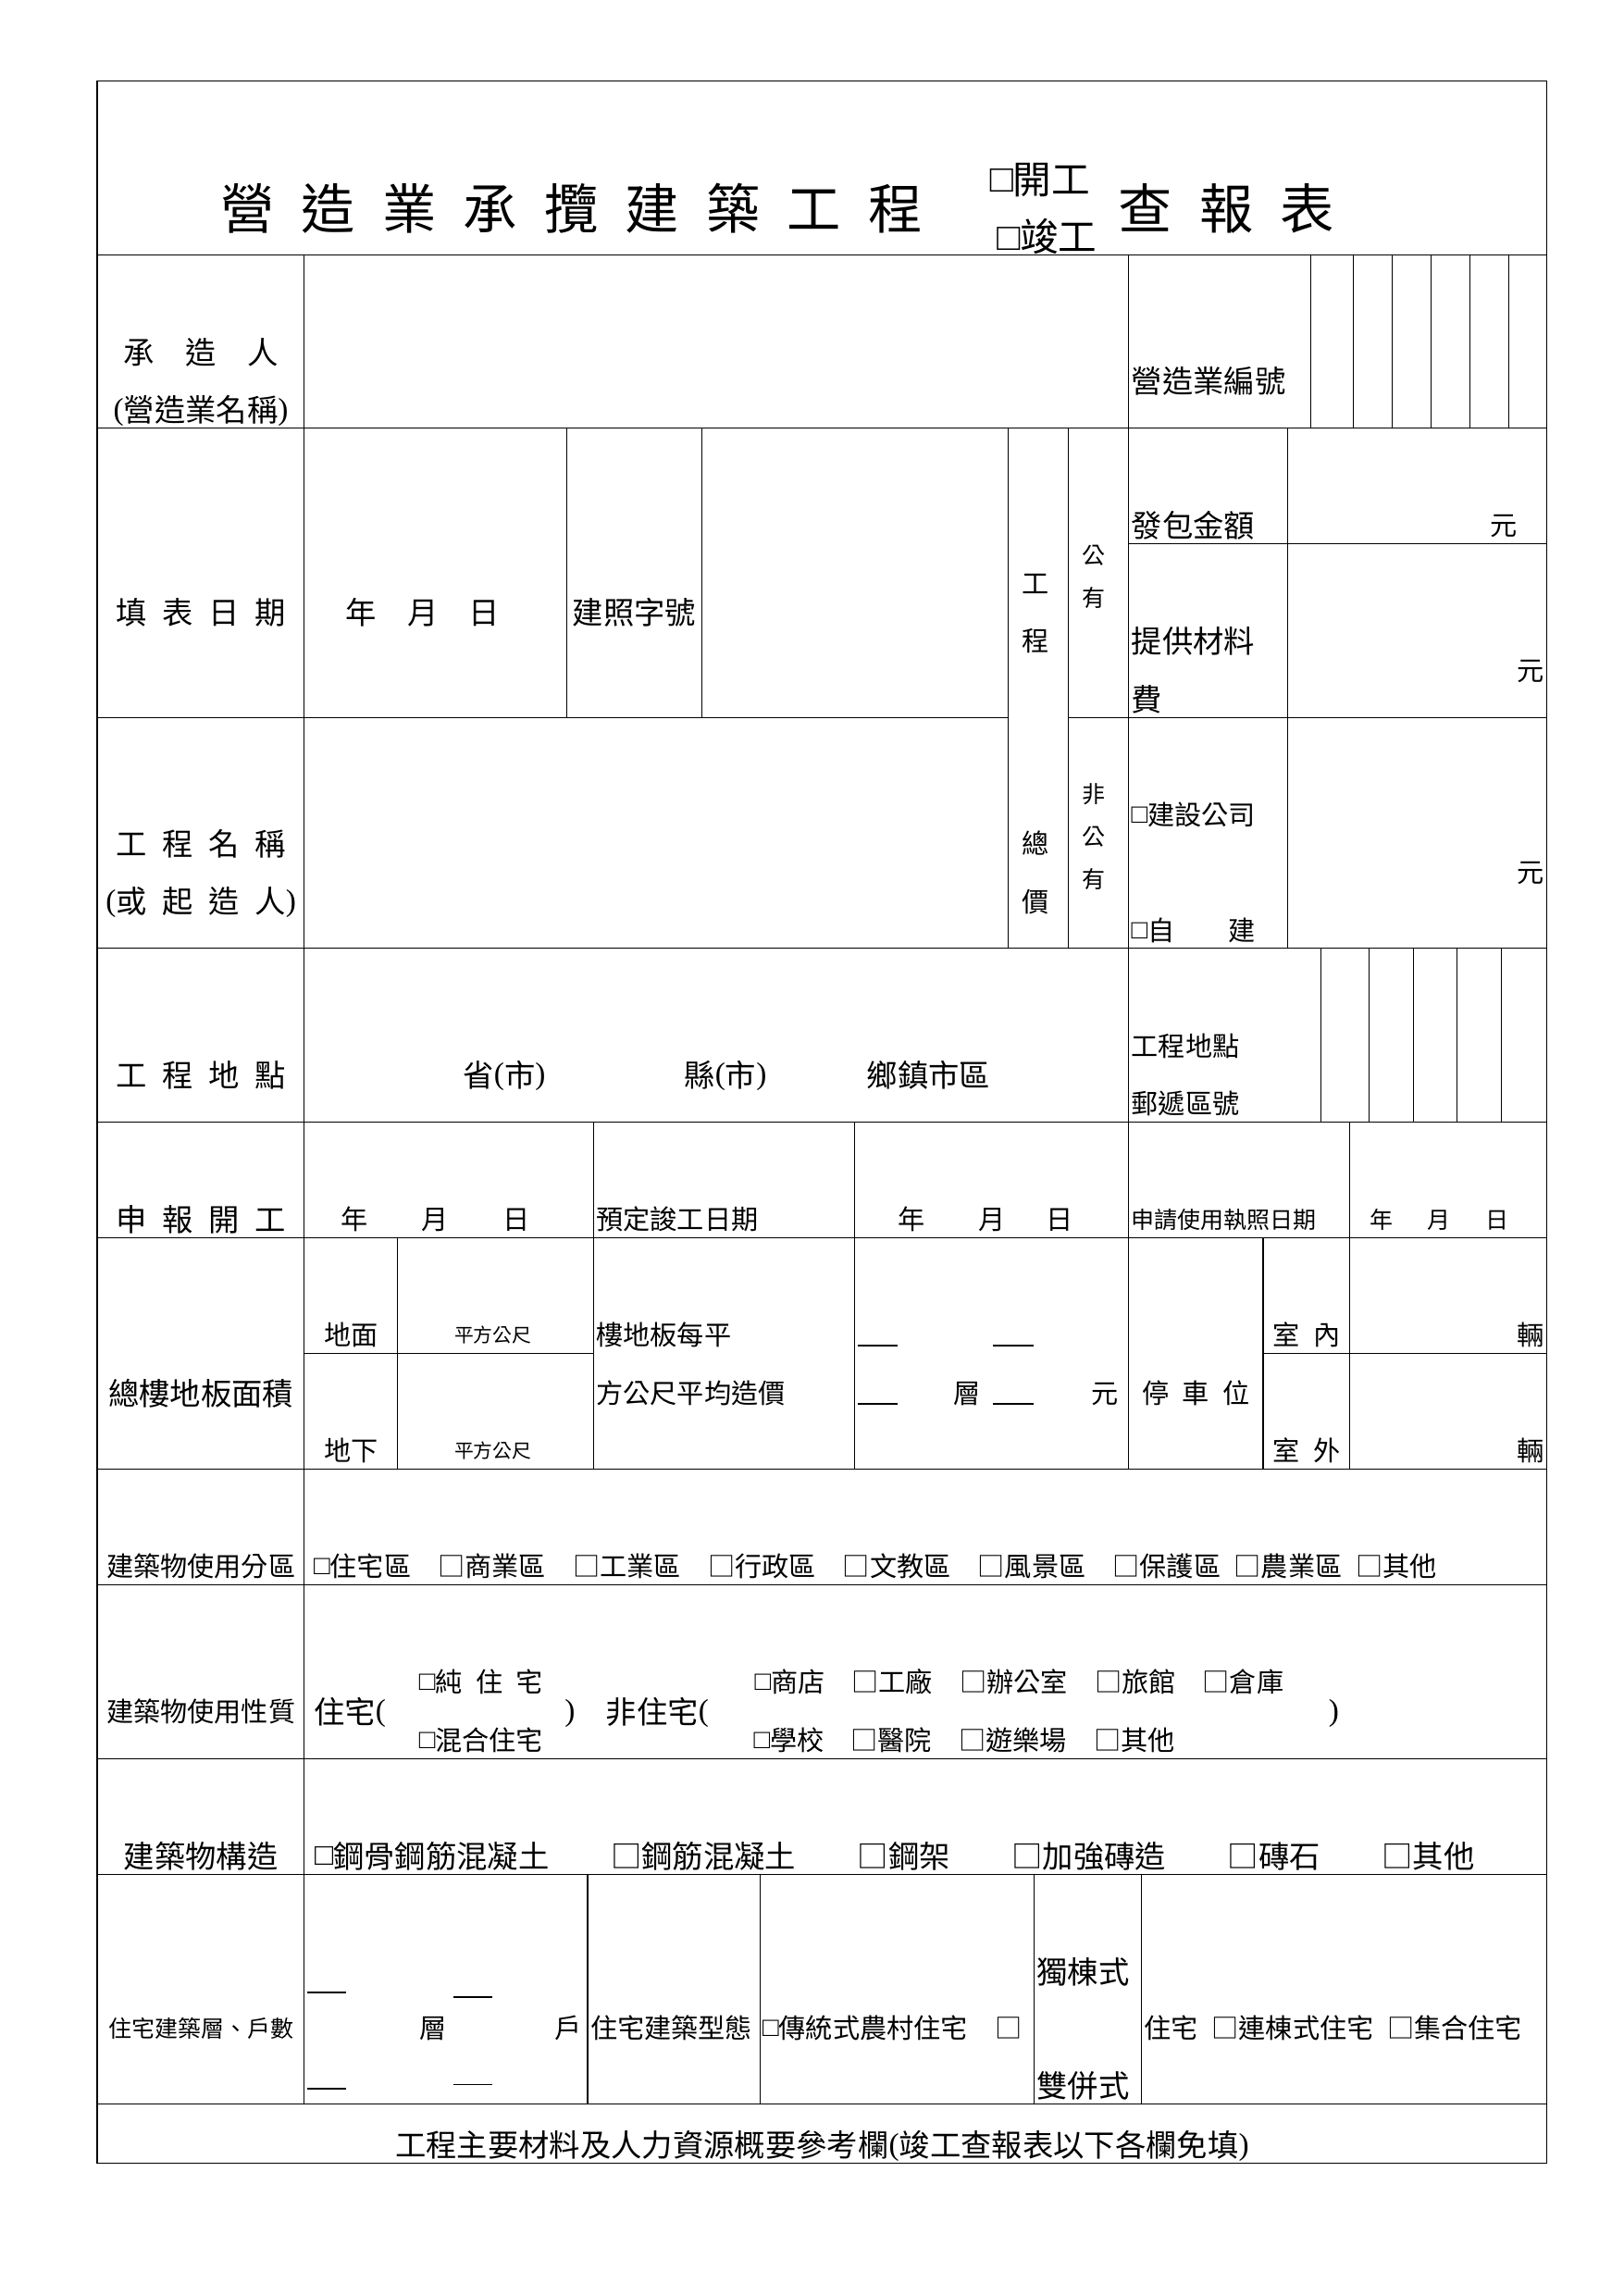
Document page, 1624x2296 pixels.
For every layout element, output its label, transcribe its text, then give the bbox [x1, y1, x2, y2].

table_header 查 報 表 [1116, 81, 1546, 254]
table_cell 層 [943, 1238, 990, 1469]
table_cell 獨棟式 雙併式 [1035, 1875, 1141, 2103]
table_cell 公 有 [1069, 428, 1128, 716]
table_cell 元 [1288, 428, 1546, 543]
table_cell [1432, 255, 1469, 428]
table_cell 輛 [1350, 1238, 1546, 1353]
table_cell ) [1326, 1585, 1546, 1757]
table_cell 填 表 日 期 [98, 428, 304, 716]
table_cell 非公有 [1069, 718, 1128, 948]
table_cell 元 [1082, 1238, 1128, 1469]
table_cell □傳統式農村住宅 □ [761, 1875, 1034, 2103]
table_cell 住宅 □連棟式住宅 □集合住宅 [1142, 1875, 1546, 2103]
table_cell 室 外 [1264, 1354, 1349, 1469]
table_cell 工 程 名 稱 (或 起 造 人) [98, 718, 304, 948]
table_cell 元 [1288, 544, 1546, 716]
table_cell [1354, 255, 1392, 428]
table_cell 住宅建築型態 [589, 1875, 760, 2103]
table_cell 輛 [1350, 1354, 1546, 1469]
table_cell [855, 1238, 943, 1469]
table_cell 地下 [304, 1354, 397, 1469]
table_cell 平方公尺 [398, 1238, 593, 1353]
table_cell [1470, 255, 1508, 428]
table_cell 提供材料費 [1129, 544, 1287, 716]
table_cell 申請使用執照日期 [1129, 1123, 1349, 1237]
table_cell 年 月 日 [855, 1123, 1128, 1237]
table_cell 承 造 人 (營造業名稱) [98, 255, 304, 428]
table_cell 營造業編號 [1129, 255, 1310, 428]
table_cell 總 價 [1009, 717, 1068, 948]
table_cell ) 非住宅( [562, 1585, 744, 1757]
table_cell □商店 □工廠 □辦公室 □旅館 □倉庫 □學校 □醫院 □遊樂場 □其他 [744, 1585, 1326, 1757]
table_cell 建築物使用分區 [98, 1470, 304, 1584]
table_cell [1457, 949, 1501, 1122]
table_cell 年 月 日 [1350, 1123, 1546, 1237]
table_cell □住宅區 □商業區 □工業區 □行政區 □文教區 □風景區 □保護區 □農業區 □其他 [304, 1470, 1546, 1584]
table_cell [1311, 255, 1353, 428]
table_cell [304, 255, 1128, 428]
table_cell [1321, 949, 1369, 1122]
table_cell □純 住 宅 □混合住宅 [416, 1585, 562, 1757]
table_cell [304, 1875, 416, 2103]
table_cell □建設公司 □自 建 [1129, 718, 1287, 948]
table_cell 住宅( [304, 1585, 416, 1757]
table_cell [1414, 949, 1457, 1122]
table_cell 總樓地板面積 [98, 1238, 304, 1469]
table_cell 年 月 日 [304, 1123, 593, 1237]
table_cell 申 報 開 工 [98, 1123, 304, 1237]
table_cell 建築物使用性質 [98, 1585, 304, 1757]
table_cell 樓地板每平 方公尺平均造價 [594, 1238, 854, 1469]
table_cell [1509, 255, 1546, 428]
table_cell 停 車 位 [1129, 1238, 1262, 1469]
table_cell 層 [416, 1875, 451, 2103]
table_cell [304, 718, 1008, 948]
table_cell [1370, 949, 1413, 1122]
table_cell 工 程 地 點 [98, 949, 304, 1122]
table_cell 建照字號 [567, 428, 701, 716]
table_cell 元 [1288, 718, 1546, 948]
table_cell [1393, 255, 1431, 428]
table_cell 住宅建築層、戶數 [98, 1875, 304, 2103]
table_cell 地面 [304, 1238, 397, 1353]
table_cell [702, 428, 1008, 716]
table_cell 年 月 日 [304, 428, 566, 716]
table_cell [990, 1238, 1081, 1469]
table_cell 戶 [549, 1875, 587, 2103]
table_cell 工 程 [1009, 428, 1068, 716]
table_cell □鋼骨鋼筋混凝土 □鋼筋混凝土 □鋼架 □加強磚造 □磚石 □其他 [304, 1759, 1546, 1873]
table_cell 室 內 [1264, 1238, 1349, 1353]
table_cell 平方公尺 [398, 1354, 593, 1469]
table_cell 工程主要材料及人力資源概要參考欄(竣工查報表以下各欄免填) [98, 2104, 1546, 2163]
table_cell [451, 1875, 549, 2103]
table_header 營 造 業 承 攬 建 築 工 程 [98, 81, 924, 254]
table_cell 省(市) 縣(市) 鄉鎮市區 [304, 949, 1128, 1122]
table_header □開工 □竣工 [924, 81, 1116, 254]
table_cell 工程地點 郵遞區號 [1129, 949, 1320, 1122]
table_cell 發包金額 [1129, 428, 1287, 543]
table_cell 預定誜工日期 [594, 1123, 854, 1237]
table_cell 建築物構造 [98, 1759, 304, 1873]
table_cell [1502, 949, 1546, 1122]
